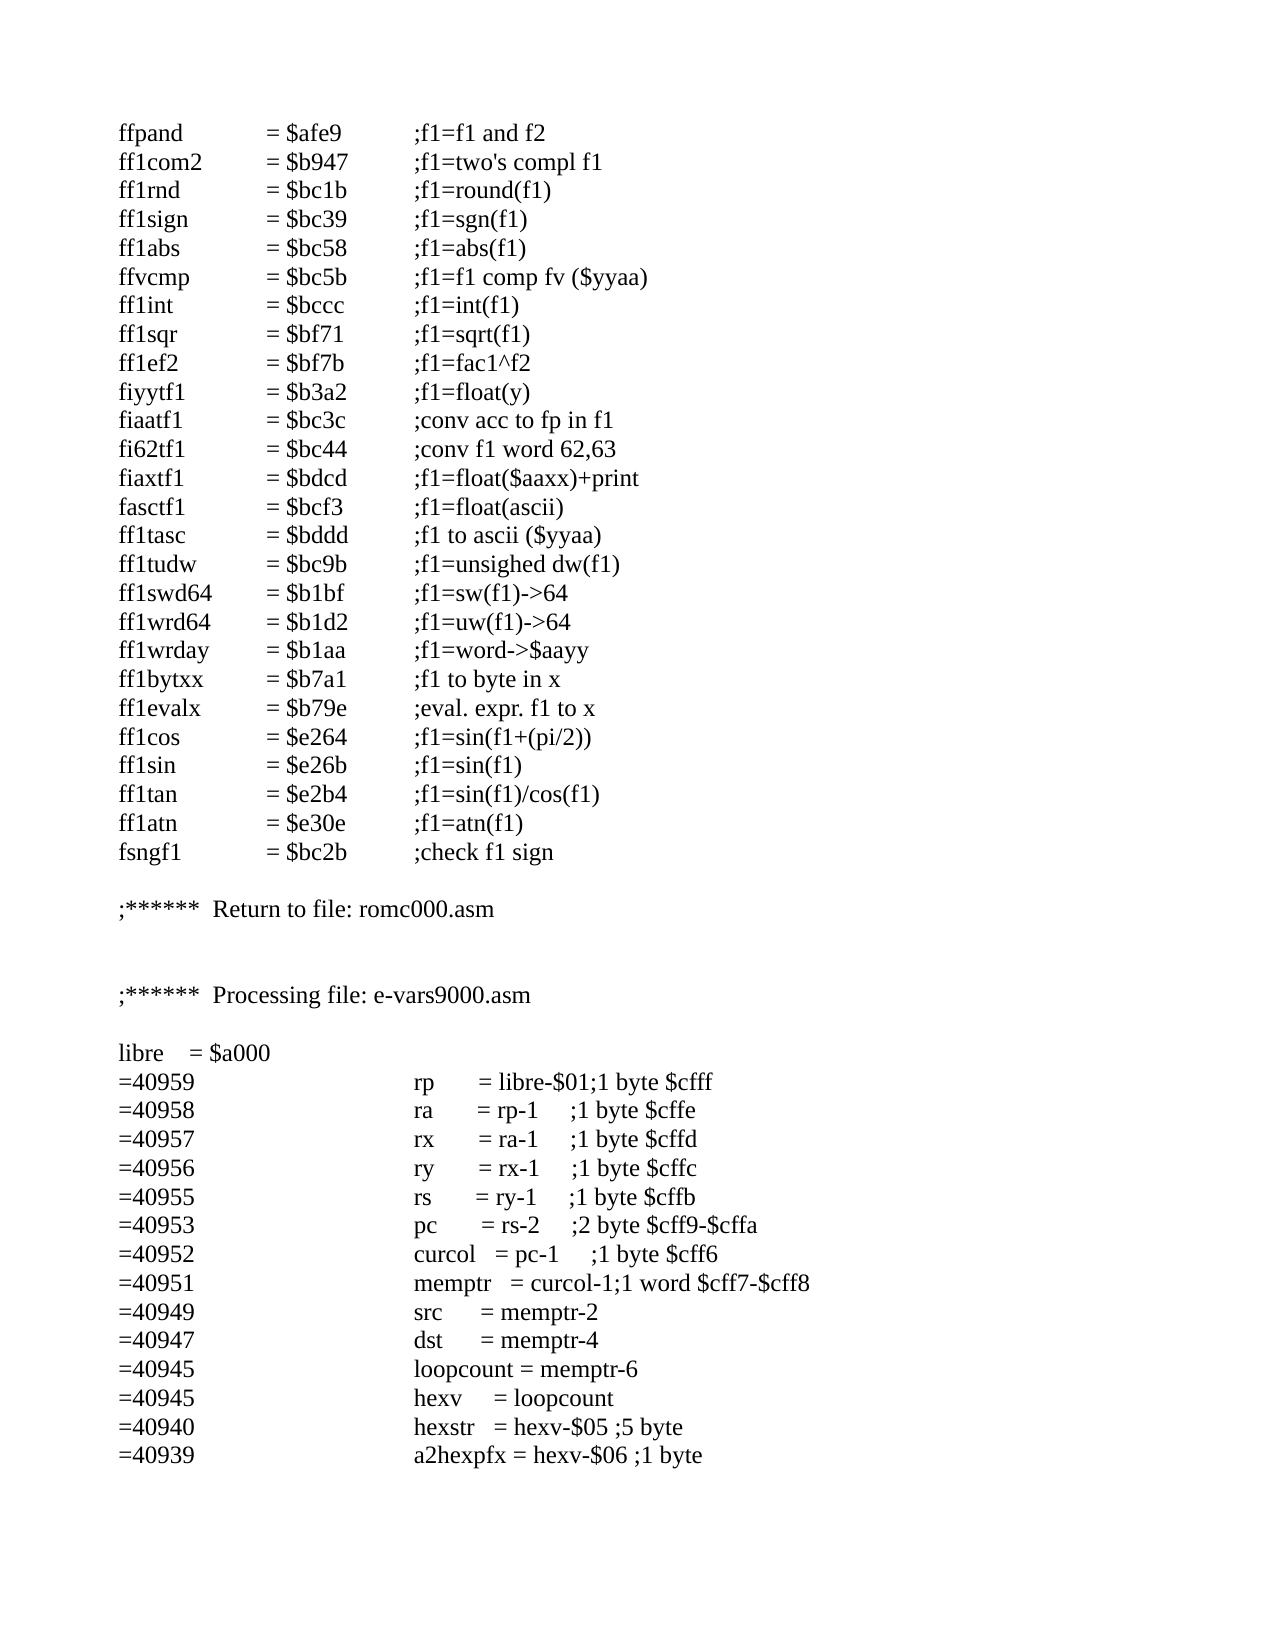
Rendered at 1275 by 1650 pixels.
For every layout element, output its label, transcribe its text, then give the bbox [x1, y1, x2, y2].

text =40949 src = memptr-2 [118, 1297, 1157, 1326]
text ff1sqr = $bf71 ;f1=sqrt(f1) [118, 319, 1157, 348]
text ff1sign = $bc39 ;f1=sgn(f1) [118, 204, 1157, 233]
text ff1evalx = $b79e ;eval. expr. f1 to x [118, 693, 1157, 722]
text libre = $a000 [118, 1038, 1157, 1067]
text fi62tf1 = $bc44 ;conv f1 word 62,63 [118, 434, 1157, 463]
text =40957 rx = ra-1 ;1 byte $cffd [118, 1124, 1157, 1153]
text =40945 loopcount = memptr-6 [118, 1354, 1157, 1383]
text =40947 dst = memptr-4 [118, 1326, 1157, 1354]
text ff1ef2 = $bf7b ;f1=fac1^f2 [118, 348, 1157, 377]
text =40958 ra = rp-1 ;1 byte $cffe [118, 1096, 1157, 1124]
text fiaxtf1 = $bdcd ;f1=float($aaxx)+print [118, 463, 1157, 492]
text ff1abs = $bc58 ;f1=abs(f1) [118, 233, 1157, 262]
text =40951 memptr = curcol-1;1 word $cff7-$cff8 [118, 1268, 1157, 1297]
text ff1int = $bccc ;f1=int(f1) [118, 291, 1157, 319]
text ;****** Processing file: e-vars9000.asm [118, 981, 1157, 1009]
text ff1rnd = $bc1b ;f1=round(f1) [118, 176, 1157, 204]
text =40952 curcol = pc-1 ;1 byte $cff6 [118, 1239, 1157, 1268]
text =40940 hexstr = hexv-$05 ;5 byte [118, 1412, 1157, 1441]
text ff1tudw = $bc9b ;f1=unsighed dw(f1) [118, 549, 1157, 578]
text ff1bytxx = $b7a1 ;f1 to byte in x [118, 664, 1157, 693]
text =40959 rp = libre-$01;1 byte $cfff [118, 1067, 1157, 1096]
text =40953 pc = rs-2 ;2 byte $cff9-$cffa [118, 1211, 1157, 1239]
text fiyytf1 = $b3a2 ;f1=float(y) [118, 377, 1157, 406]
text ff1swd64 = $b1bf ;f1=sw(f1)->64 [118, 578, 1157, 607]
text fasctf1 = $bcf3 ;f1=float(ascii) [118, 492, 1157, 521]
text =40955 rs = ry-1 ;1 byte $cffb [118, 1182, 1157, 1211]
text ff1tasc = $bddd ;f1 to ascii ($yyaa) [118, 521, 1157, 549]
text fsngf1 = $bc2b ;check f1 sign [118, 837, 1157, 866]
text ff1atn = $e30e ;f1=atn(f1) [118, 808, 1157, 837]
text ffvcmp = $bc5b ;f1=f1 comp fv ($yyaa) [118, 262, 1157, 291]
text =40939 a2hexpfx = hexv-$06 ;1 byte [118, 1441, 1157, 1469]
text ff1wrd64 = $b1d2 ;f1=uw(f1)->64 [118, 607, 1157, 636]
text ff1wrday = $b1aa ;f1=word->$aayy [118, 636, 1157, 664]
text ff1cos = $e264 ;f1=sin(f1+(pi/2)) [118, 722, 1157, 751]
text fiaatf1 = $bc3c ;conv acc to fp in f1 [118, 406, 1157, 434]
text =40956 ry = rx-1 ;1 byte $cffc [118, 1153, 1157, 1182]
text ffpand = $afe9 ;f1=f1 and f2 [118, 118, 1157, 147]
text ff1com2 = $b947 ;f1=two's compl f1 [118, 147, 1157, 176]
text ;****** Return to file: romc000.asm [118, 894, 1157, 923]
text ff1tan = $e2b4 ;f1=sin(f1)/cos(f1) [118, 779, 1157, 808]
text ff1sin = $e26b ;f1=sin(f1) [118, 751, 1157, 779]
text =40945 hexv = loopcount [118, 1383, 1157, 1412]
